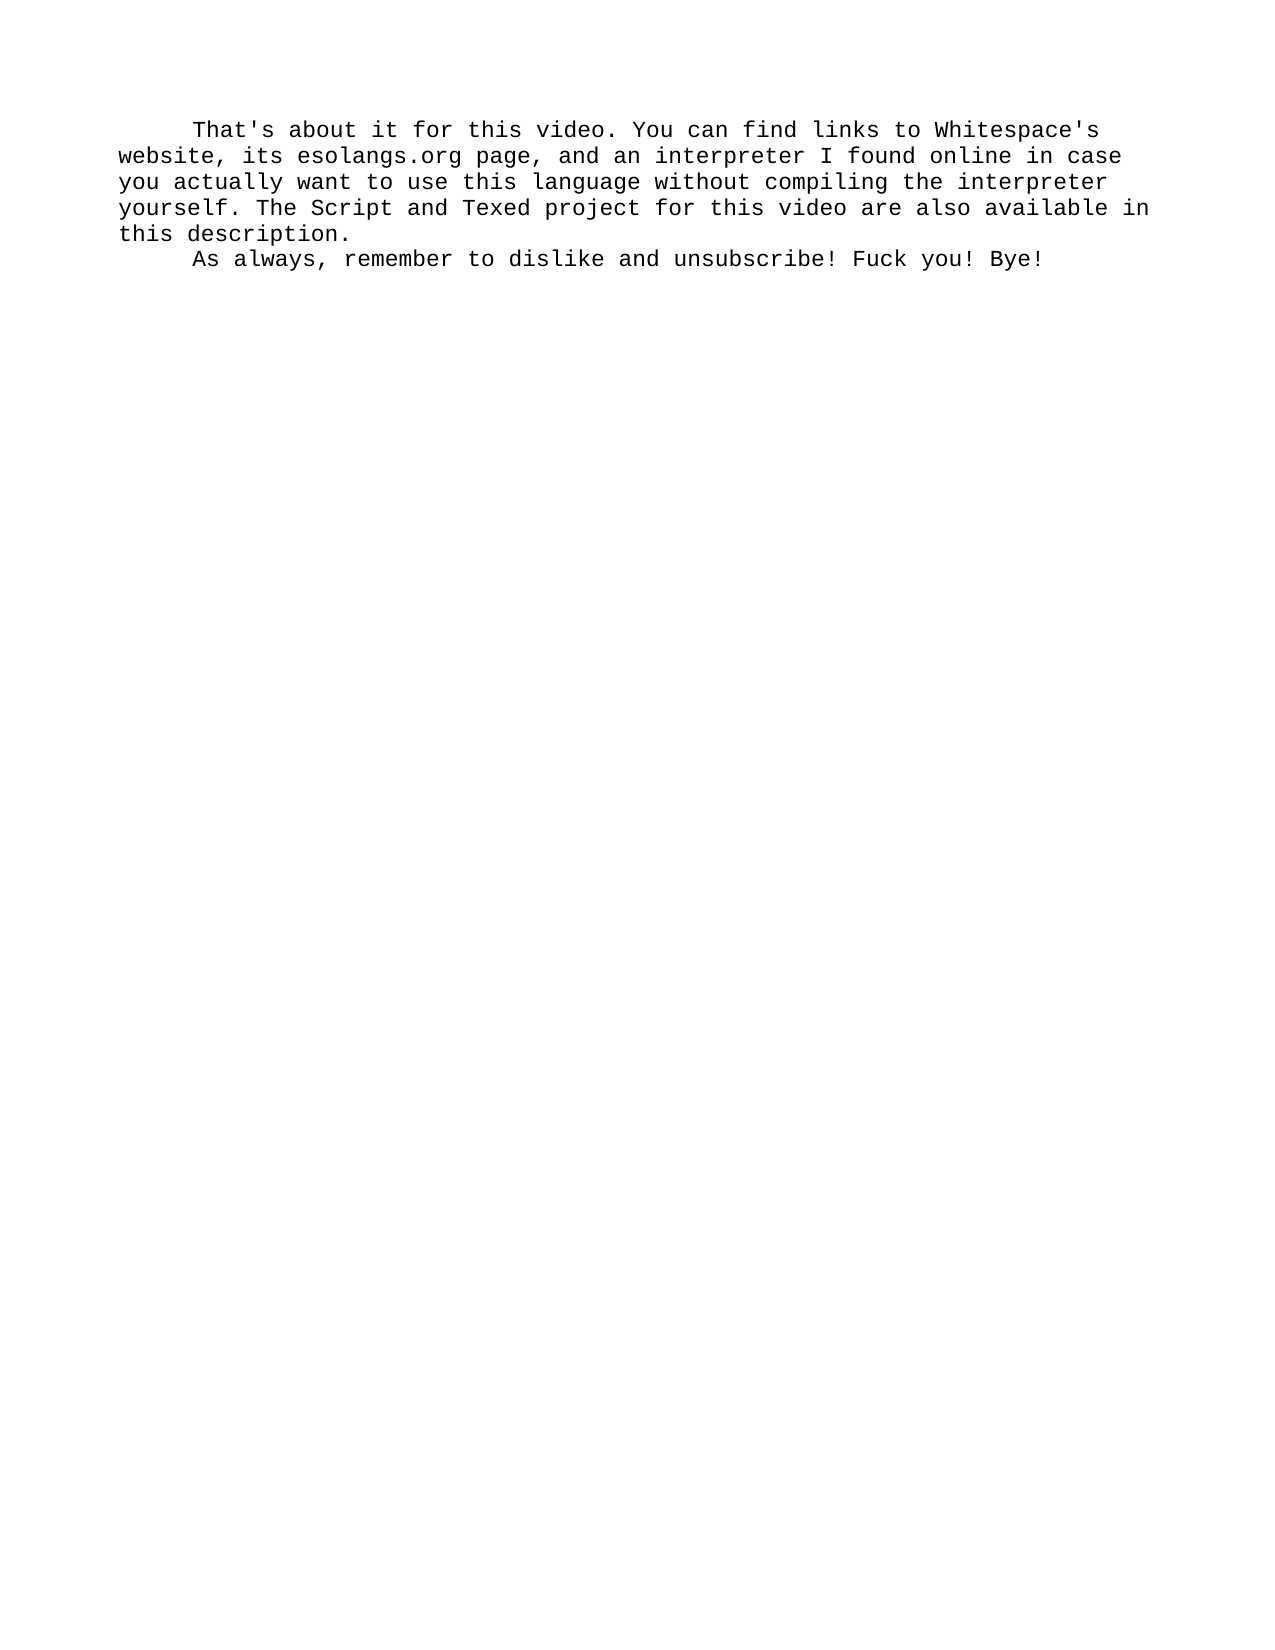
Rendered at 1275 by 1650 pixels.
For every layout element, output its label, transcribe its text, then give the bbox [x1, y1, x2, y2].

text As always, remember to dislike and unsubscribe! Fuck you! Bye! [118, 248, 1157, 274]
text That's about it for this video. You can find links to Whitespace's website, its esolangs.org page, and an interpreter I found online in case you actually want to use this language without compiling the interpreter yourself. The Script and Texed project for this video are also available in this description. [118, 118, 1157, 248]
